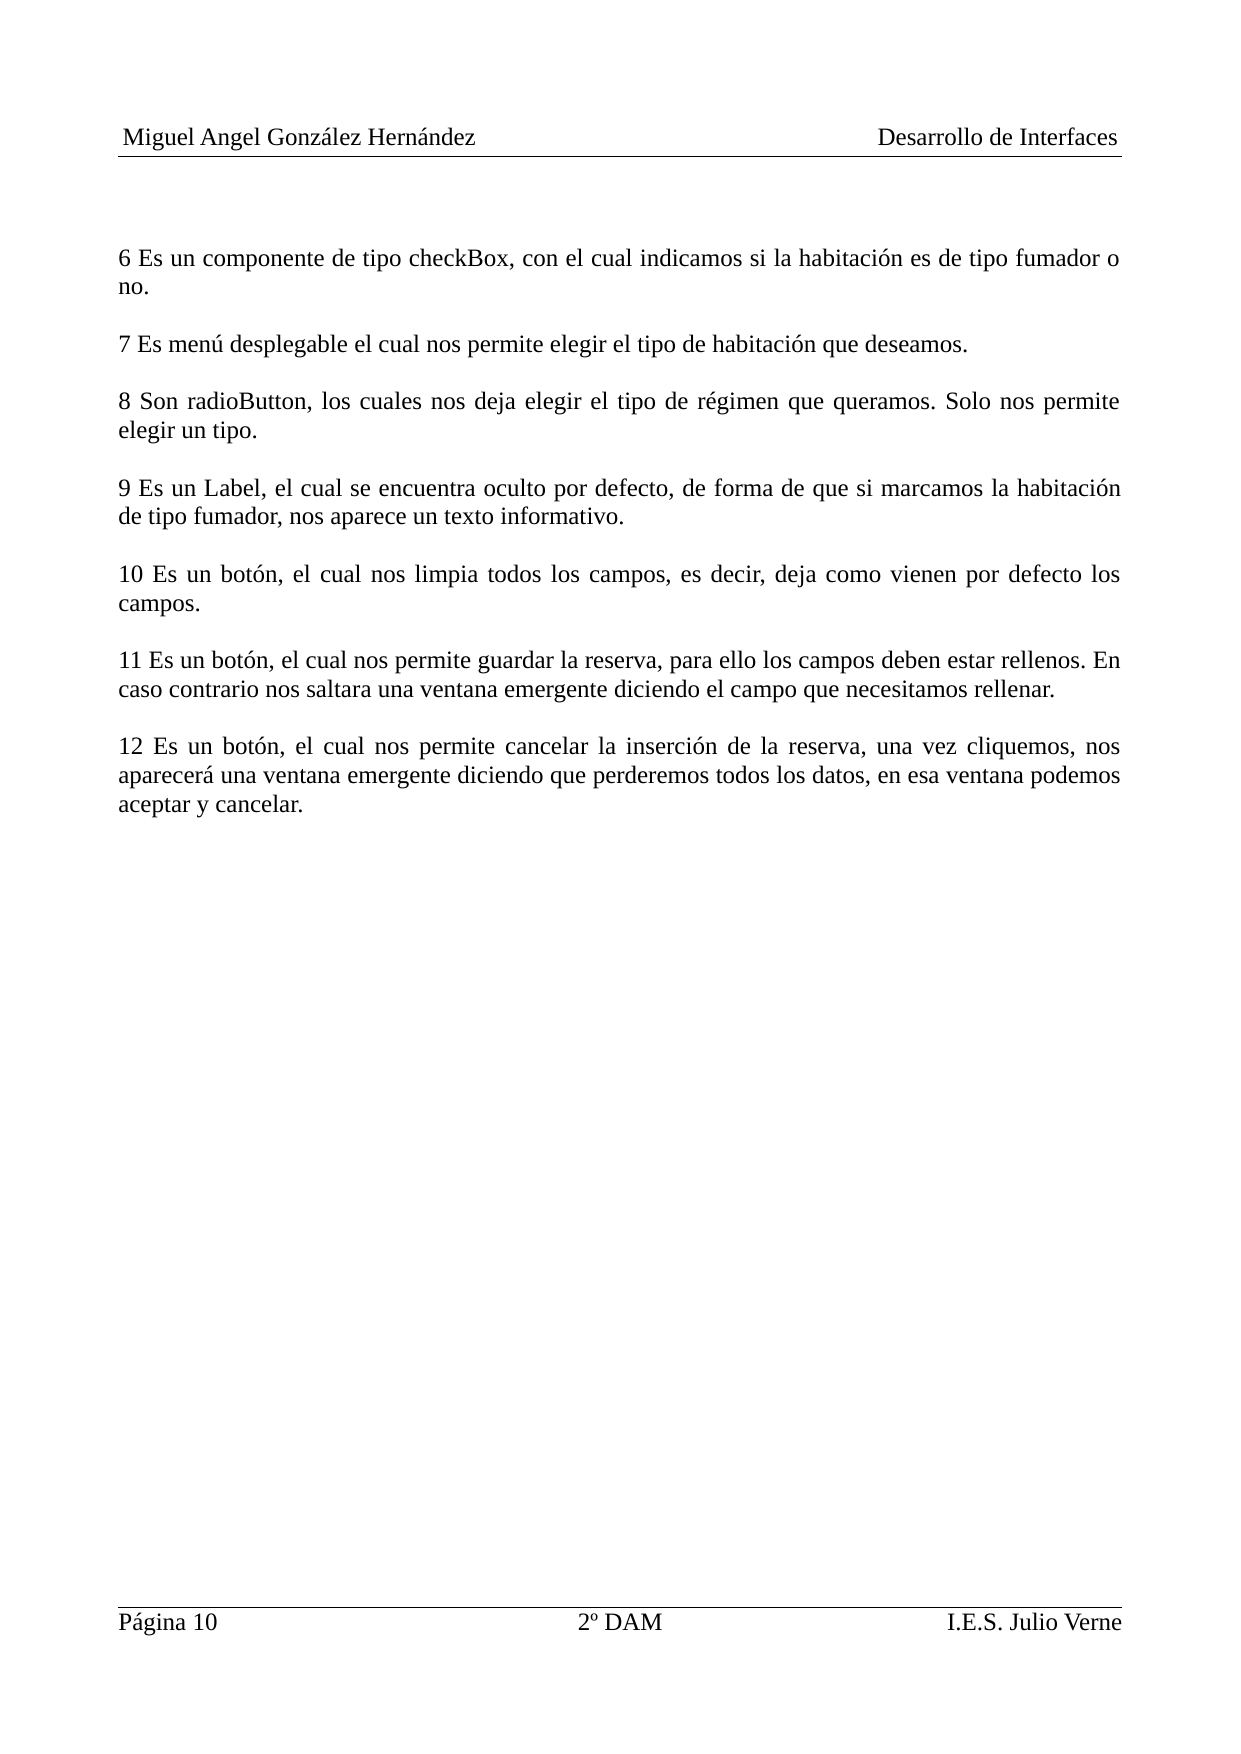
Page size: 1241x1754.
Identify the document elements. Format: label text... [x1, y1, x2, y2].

text 11 Es un botón, el cual nos permite guardar la reserva, para ello los campos deben estar rellenos. En caso contrario nos saltara una ventana emergente diciendo el campo que necesitamos rellenar. [118, 645, 1122, 703]
text 12 Es un botón, el cual nos permite cancelar la inserción de la reserva, una vez cliquemos, nos aparecerá una ventana emergente diciendo que perderemos todos los datos, en esa ventana podemos aceptar y cancelar. [118, 731, 1122, 818]
text 6 Es un componente de tipo checkBox, con el cual indicamos si la habitación es de tipo fumador o no. [118, 243, 1122, 300]
text 9 Es un Label, el cual se encuentra oculto por defecto, de forma de que si marcamos la habitación de tipo fumador, nos aparece un texto informativo. [118, 473, 1122, 530]
text 7 Es menú desplegable el cual nos permite elegir el tipo de habitación que deseamos. [118, 329, 1122, 358]
text 10 Es un botón, el cual nos limpia todos los campos, es decir, deja como vienen por defecto los campos. [118, 559, 1122, 616]
text 8 Son radioButton, los cuales nos deja elegir el tipo de régimen que queramos. Solo nos permite elegir un tipo. [118, 386, 1122, 444]
